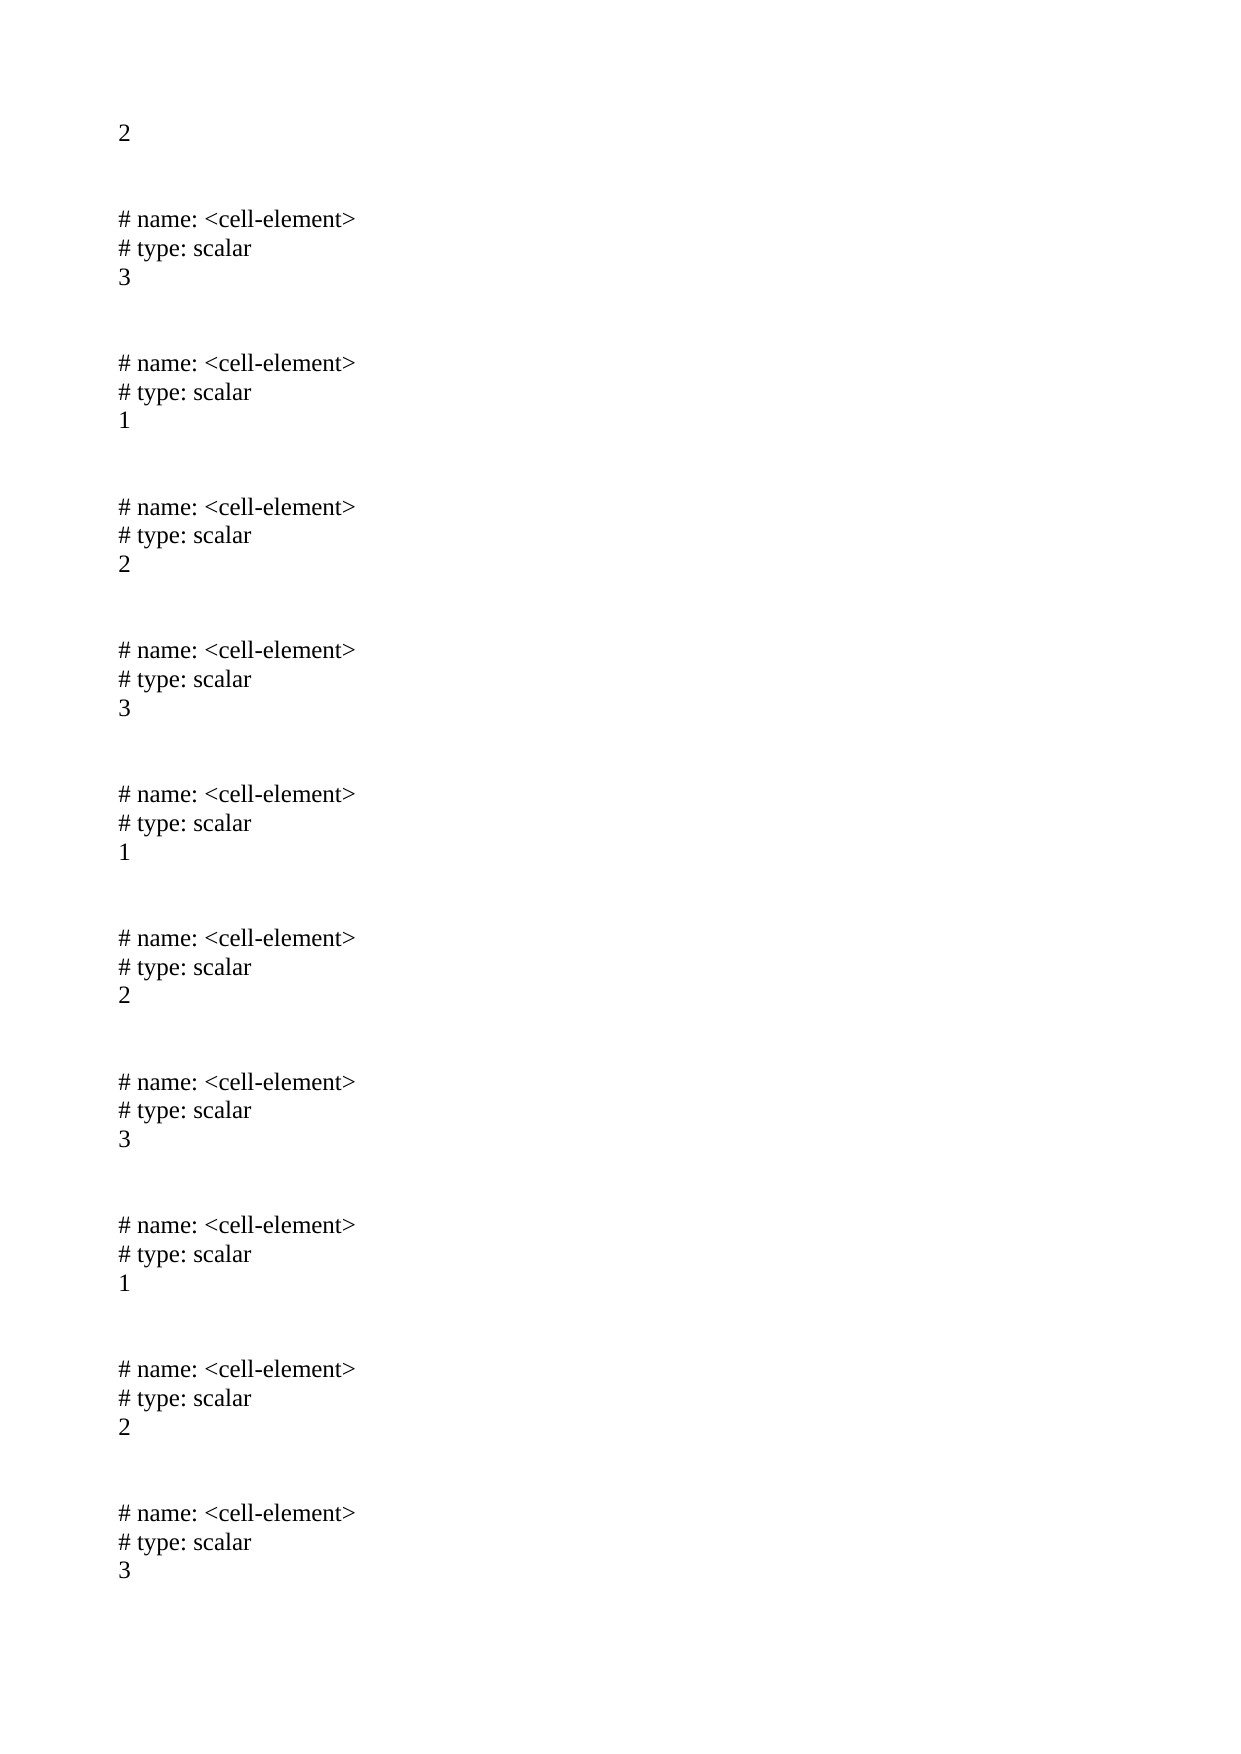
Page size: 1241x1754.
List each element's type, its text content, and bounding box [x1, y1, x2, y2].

text 2 [118, 118, 1122, 147]
text 3 [118, 1556, 1122, 1584]
text # type: scalar [118, 521, 1122, 549]
text # type: scalar [118, 233, 1122, 262]
text 3 [118, 1124, 1122, 1153]
text # type: scalar [118, 1239, 1122, 1268]
text # name: <cell-element> [118, 1211, 1122, 1239]
text 1 [118, 406, 1122, 434]
text # type: scalar [118, 1527, 1122, 1556]
text # type: scalar [118, 952, 1122, 981]
text 3 [118, 693, 1122, 722]
text # name: <cell-element> [118, 204, 1122, 233]
text # name: <cell-element> [118, 1354, 1122, 1383]
text 2 [118, 549, 1122, 578]
text 2 [118, 981, 1122, 1009]
text # type: scalar [118, 664, 1122, 693]
text # type: scalar [118, 808, 1122, 837]
text # type: scalar [118, 1096, 1122, 1124]
text 3 [118, 262, 1122, 291]
text # name: <cell-element> [118, 492, 1122, 521]
text # name: <cell-element> [118, 1498, 1122, 1527]
text 1 [118, 837, 1122, 866]
text # name: <cell-element> [118, 923, 1122, 952]
text # type: scalar [118, 1383, 1122, 1412]
text 2 [118, 1412, 1122, 1441]
text 1 [118, 1268, 1122, 1297]
text # name: <cell-element> [118, 348, 1122, 377]
text # name: <cell-element> [118, 779, 1122, 808]
text # name: <cell-element> [118, 1067, 1122, 1096]
text # type: scalar [118, 377, 1122, 406]
text # name: <cell-element> [118, 636, 1122, 664]
